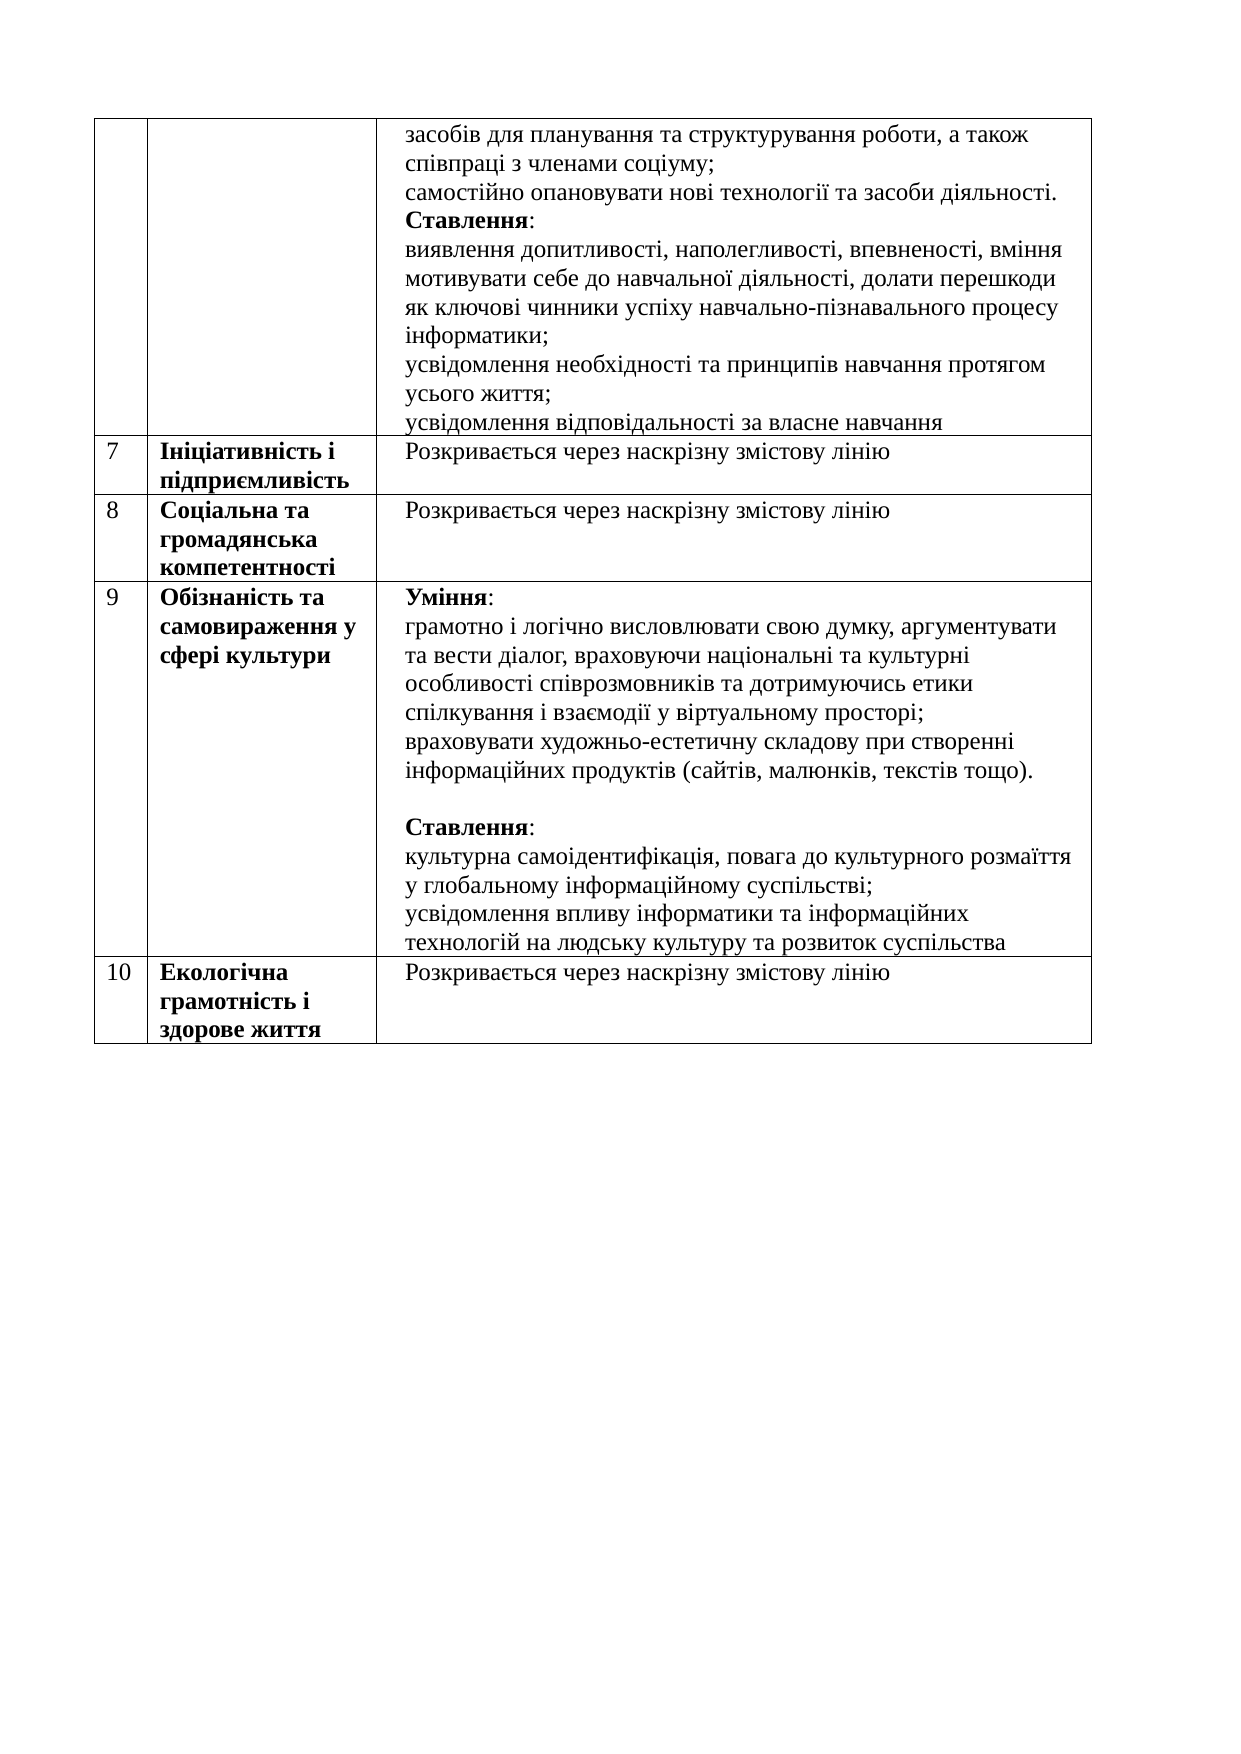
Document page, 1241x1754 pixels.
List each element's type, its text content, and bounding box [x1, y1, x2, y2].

table_cell Розкривається через наскрізну змістову лінію [377, 436, 1091, 494]
table_cell 8 [95, 495, 147, 581]
table_cell Соціальна та громадянська компетентності [148, 495, 376, 581]
table_cell 9 [95, 582, 147, 956]
table_cell Розкривається через наскрізну змістову лінію [377, 957, 1091, 1043]
table_cell 7 [95, 436, 147, 494]
table_cell Розкривається через наскрізну змістову лінію [377, 495, 1091, 581]
table_cell [148, 119, 376, 435]
table_cell 10 [95, 957, 147, 1043]
table_cell Уміння: грамотно і логічно висловлювати свою думку, аргументувати та вести діалог, враховуючи національні та культурні особливості співрозмовників та дотримуючись етики спілкування і взаємодії у віртуальному просторі; враховувати художньо-естетичну складову при створенні інформаційних продуктів (сайтів, малюнків, текстів тощо). Ставлення: культурна самоідентифікація, повага до культурного розмаїття у глобальному інформаційному суспільстві; усвідомлення впливу інформатики та інформаційних технологій на людську культуру та розвиток суспільства [377, 582, 1091, 956]
table_cell Обізнаність та самовираження у сфері культури [148, 582, 376, 956]
table_cell Ініціативність і підприємливість [148, 436, 376, 494]
table_cell Екологічна грамотність і здорове життя [148, 957, 376, 1043]
table_cell засобів для планування та структурування роботи, а також співпраці з членами соціуму; самостійно опановувати нові технології та засоби діяльності. Ставлення: виявлення допитливості, наполегливості, впевненості, вміння мотивувати себе до навчальної діяльності, долати перешкоди як ключові чинники успіху навчально-пізнавального процесу інформатики; усвідомлення необхідності та принципів навчання протягом усього життя; усвідомлення відповідальності за власне навчання [377, 119, 1091, 435]
table_cell [95, 119, 147, 435]
